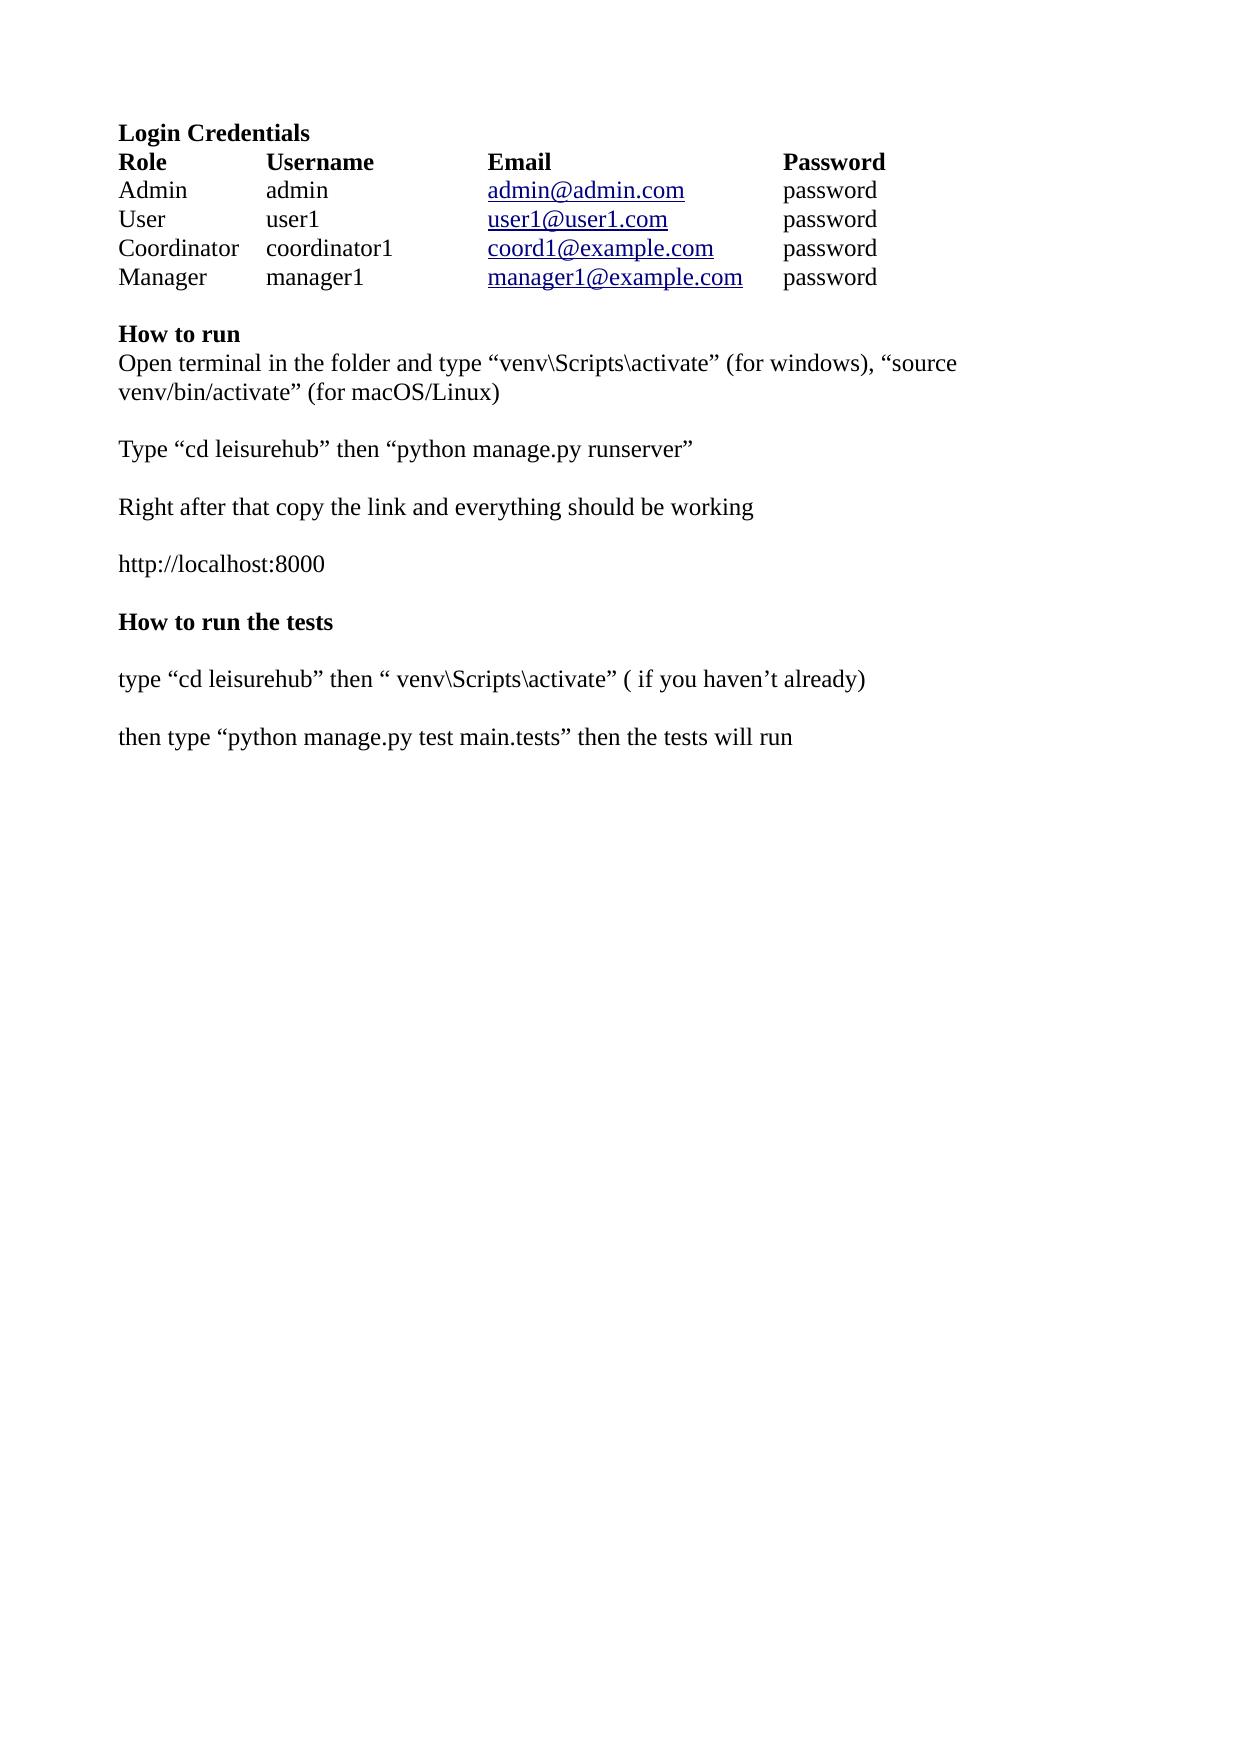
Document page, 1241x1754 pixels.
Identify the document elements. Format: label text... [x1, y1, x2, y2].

text then type “python manage.py test main.tests” then the tests will run [118, 722, 1122, 751]
text http://localhost:8000 [118, 549, 1122, 578]
text Type “cd leisurehub” then “python manage.py runserver” [118, 434, 1122, 463]
text How to run [118, 319, 1122, 348]
text Open terminal in the folder and type “venv\Scripts\activate” (for windows), “source venv/bin/activate” (for macOS/Linux) [118, 348, 1122, 406]
text Role Username Email Password [118, 147, 1122, 176]
text Coordinator coordinator1 coord1@example.com password [118, 233, 1122, 262]
text Login Credentials [118, 118, 1122, 147]
text Admin admin admin@admin.com password [118, 176, 1122, 204]
text Right after that copy the link and everything should be working [118, 492, 1122, 521]
text type “cd leisurehub” then “ venv\Scripts\activate” ( if you haven’t already) [118, 664, 1122, 693]
text Manager manager1 manager1@example.com password [118, 262, 1122, 291]
text How to run the tests [118, 607, 1122, 636]
text User user1 user1@user1.com password [118, 204, 1122, 233]
